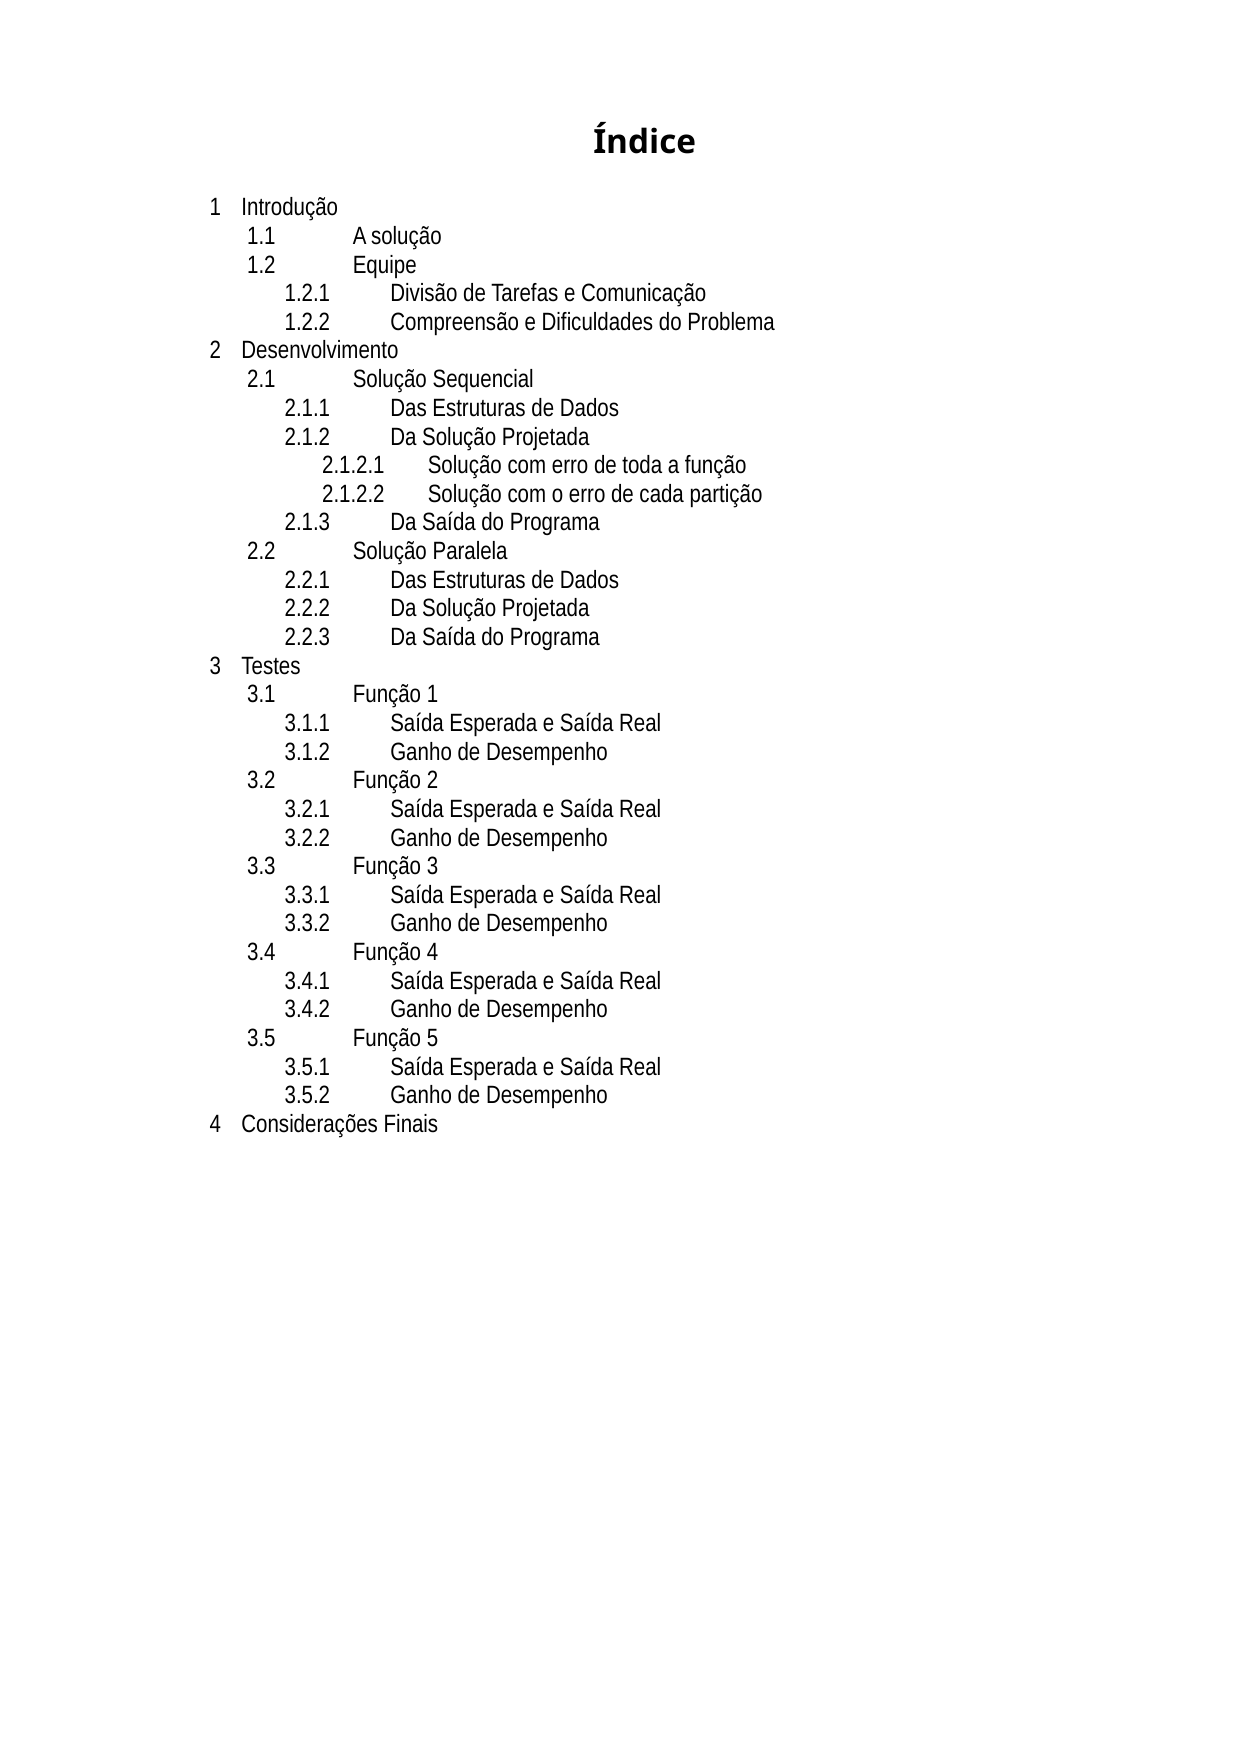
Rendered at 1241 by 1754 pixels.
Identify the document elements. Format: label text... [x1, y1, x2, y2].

list Função 4 [241, 937, 1123, 966]
list Da Solução Projetada [279, 421, 1123, 450]
list Das Estruturas de Dados [279, 565, 1123, 593]
list Solução com erro de toda a função [316, 450, 1123, 479]
list Saída Esperada e Saída Real [279, 1052, 1123, 1080]
list Função 5 [241, 1023, 1123, 1052]
list Ganho de Desempenho [279, 994, 1123, 1023]
list Função 1 [241, 679, 1123, 708]
list Função 3 [241, 851, 1123, 880]
list Saída Esperada e Saída Real [279, 708, 1123, 737]
list Introdução [204, 192, 1123, 221]
list Das Estruturas de Dados [279, 393, 1123, 421]
list Divisão de Tarefas e Comunicação [279, 278, 1123, 307]
text Índice [166, 118, 1123, 163]
list Saída Esperada e Saída Real [279, 880, 1123, 908]
list Considerações Finais [204, 1109, 1123, 1138]
list Solução Sequencial [241, 364, 1123, 393]
list Saída Esperada e Saída Real [279, 966, 1123, 994]
list Saída Esperada e Saída Real [279, 794, 1123, 822]
list Da Saída do Programa [279, 507, 1123, 536]
list A solução [241, 221, 1123, 249]
list Compreensão e Dificuldades do Problema [279, 307, 1123, 336]
list Função 2 [241, 765, 1123, 794]
list Ganho de Desempenho [279, 908, 1123, 937]
list Ganho de Desempenho [279, 822, 1123, 851]
list Testes [204, 651, 1123, 679]
list Da Saída do Programa [279, 622, 1123, 651]
list Solução Paralela [241, 536, 1123, 565]
list Equipe [241, 249, 1123, 278]
list Desenvolvimento [204, 336, 1123, 364]
list Ganho de Desempenho [279, 737, 1123, 765]
list Ganho de Desempenho [279, 1080, 1123, 1109]
list Da Solução Projetada [279, 593, 1123, 622]
list Solução com o erro de cada partição [316, 479, 1123, 507]
